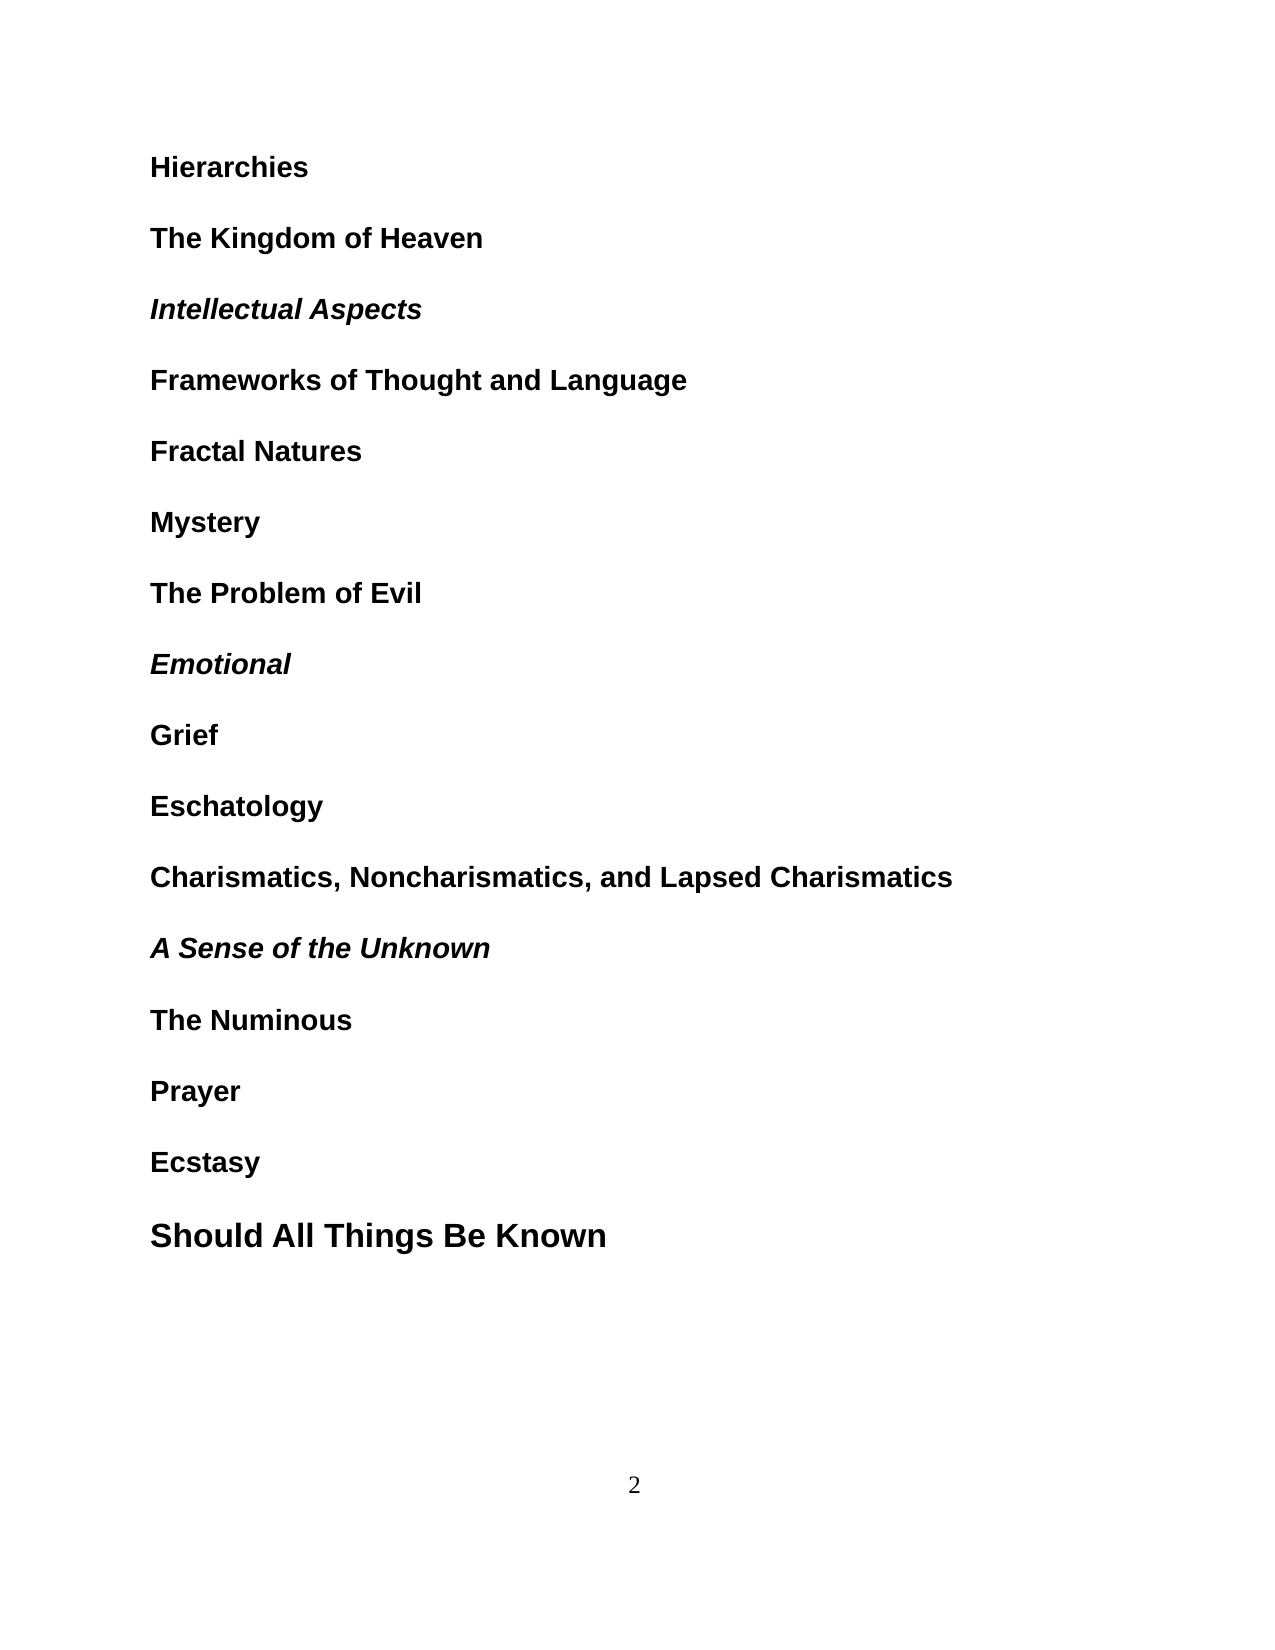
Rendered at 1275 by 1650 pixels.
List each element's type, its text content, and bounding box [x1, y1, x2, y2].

subtitle Charismatics, Noncharismatics, and Lapsed Charismatics [150, 860, 1125, 894]
subtitle Emotional [150, 647, 1125, 681]
subtitle Intellectual Aspects [150, 292, 1125, 326]
subtitle Frameworks of Thought and Language [150, 363, 1125, 397]
subtitle A Sense of the Unknown [150, 931, 1125, 965]
subtitle The Kingdom of Heaven [150, 221, 1125, 254]
subtitle Fractal Natures [150, 434, 1125, 468]
subtitle Grief [150, 718, 1125, 752]
subtitle Prayer [150, 1073, 1125, 1107]
subtitle Mystery [150, 505, 1125, 539]
subtitle Eschatology [150, 789, 1125, 823]
subtitle Hierarchies [150, 150, 1125, 183]
subtitle Should All Things Be Known [150, 1216, 1125, 1254]
subtitle The Problem of Evil [150, 576, 1125, 610]
subtitle The Numinous [150, 1002, 1125, 1036]
subtitle Ecstasy [150, 1144, 1125, 1178]
